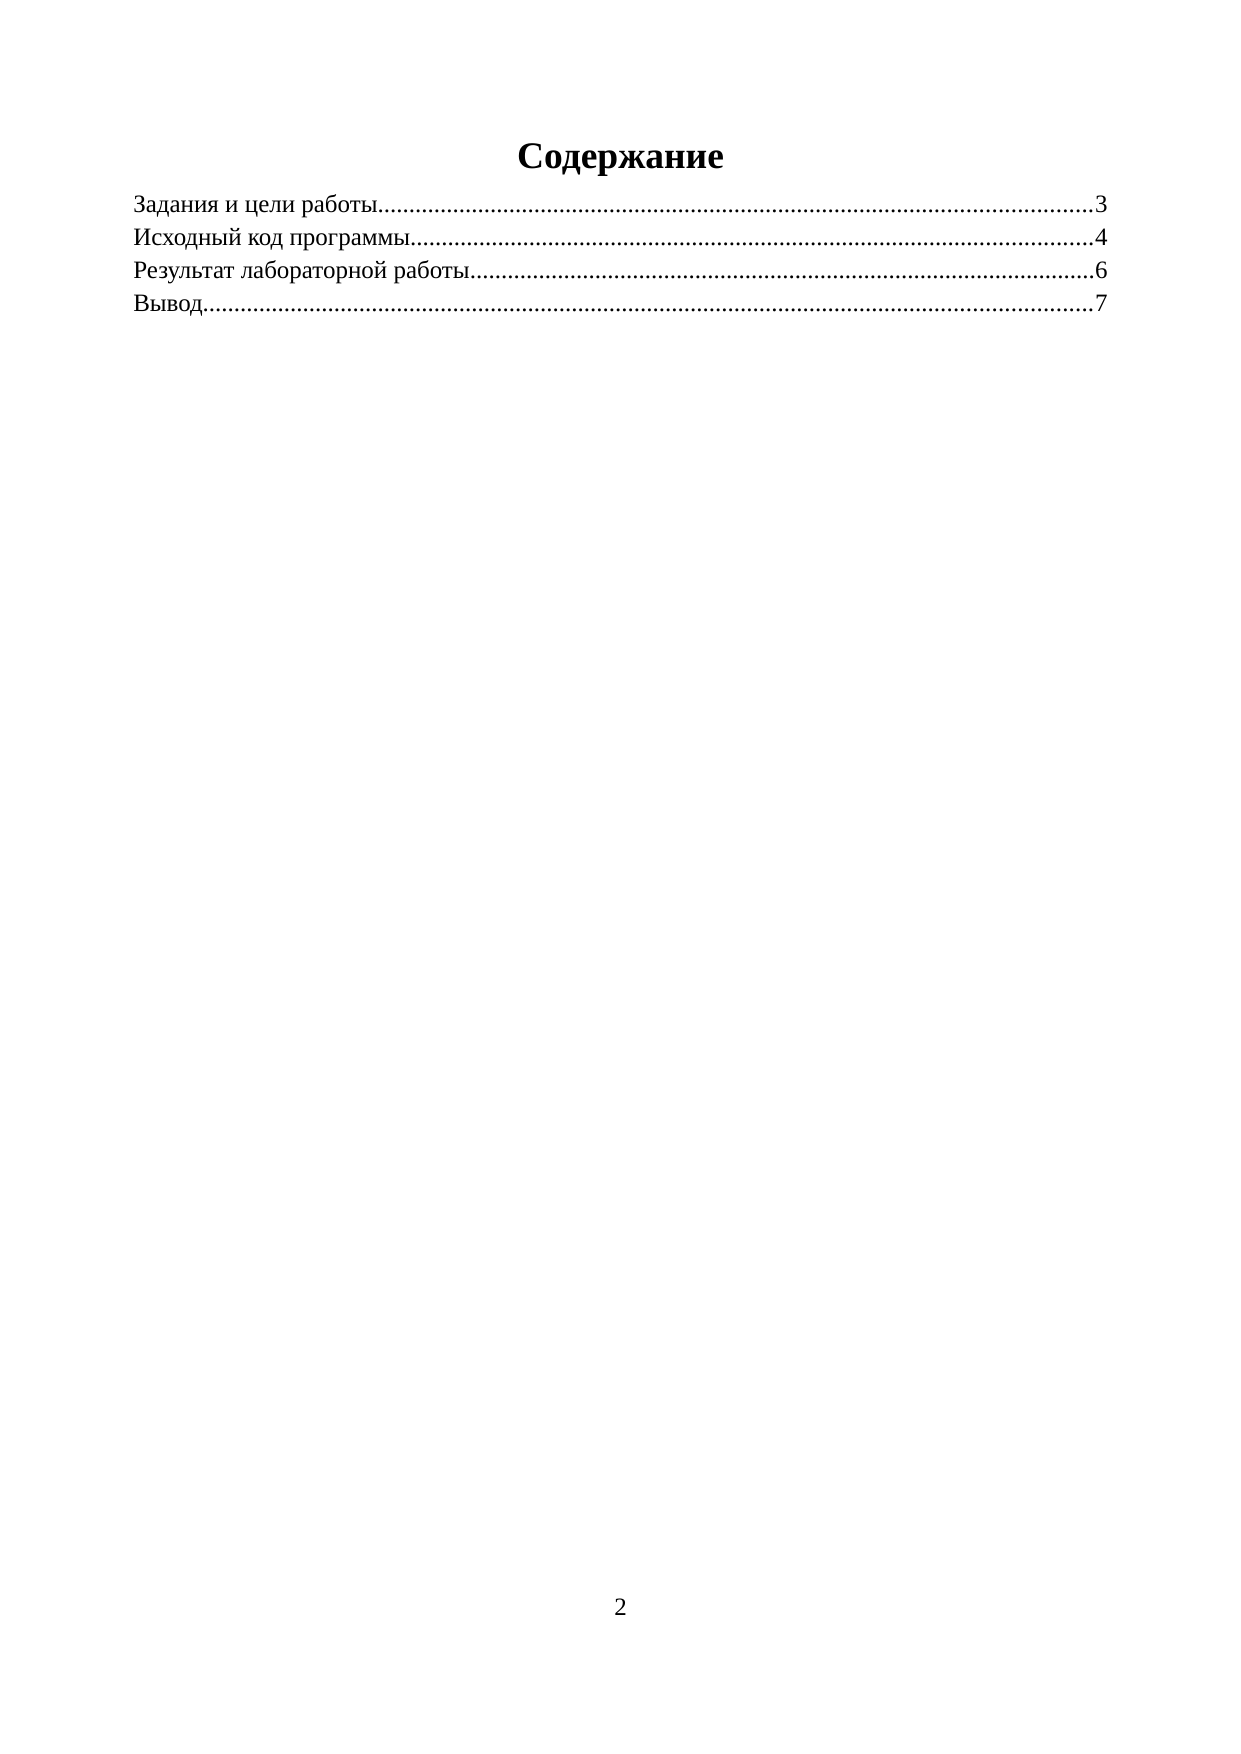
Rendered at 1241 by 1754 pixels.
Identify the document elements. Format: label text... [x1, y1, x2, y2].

text Исходный код программы 4 [133, 222, 1107, 251]
text Результат лабораторной работы 6 [133, 255, 1107, 284]
text Вывод 7 [133, 288, 1107, 317]
text Задания и цели работы 3 [133, 189, 1107, 217]
text Содержание [133, 133, 1107, 176]
